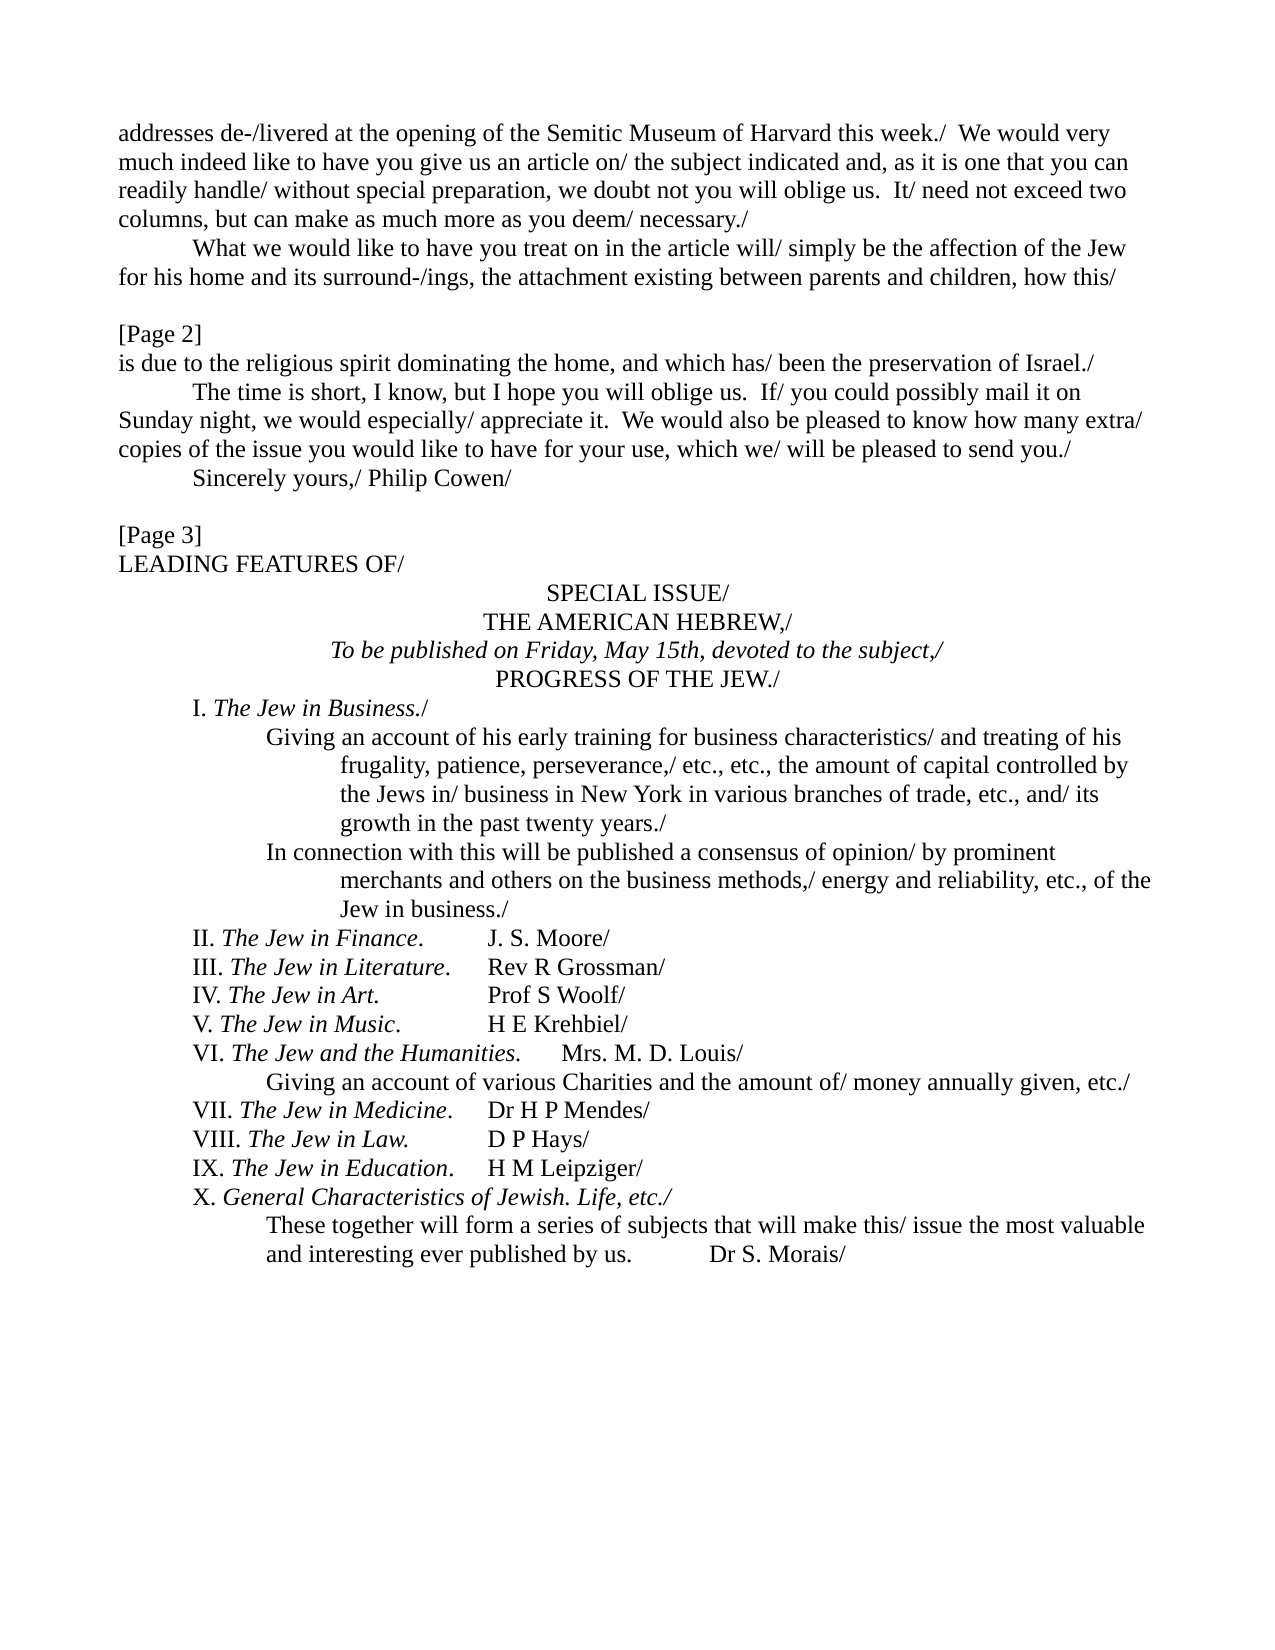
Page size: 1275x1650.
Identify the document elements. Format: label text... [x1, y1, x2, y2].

text X. General Characteristics of Jewish. Life, etc./ [118, 1182, 1157, 1211]
text addresses de-/livered at the opening of the Semitic Museum of Harvard this week./ We would very much indeed like to have you give us an article on/ the subject indicated and, as it is one that you can readily handle/ without special preparation, we doubt not you will oblige us. It/ need not exceed two columns, but can make as much more as you deem/ necessary./ [118, 118, 1157, 233]
text [Page 2] [118, 319, 1157, 348]
text LEADING FEATURES OF/ [118, 549, 1157, 578]
text VII. The Jew in Medicine. Dr H P Mendes/ [118, 1096, 1157, 1124]
text IX. The Jew in Education. H M Leipziger/ [118, 1153, 1157, 1182]
text III. The Jew in Literature. Rev R Grossman/ [118, 952, 1157, 981]
text IV. The Jew in Art. Prof S Woolf/ [118, 981, 1157, 1009]
text Sincerely yours,/ Philip Cowen/ [118, 463, 1157, 492]
text Giving an account of his early training for business characteristics/ and treating of his frugality, patience, perseverance,/ etc., etc., the amount of capital controlled by the Jews in/ business in New York in various branches of trade, etc., and/ its growth in the past twenty years./ [118, 722, 1157, 837]
text These together will form a series of subjects that will make this/ issue the most valuable and interesting ever published by us. Dr S. Morais/ [118, 1211, 1157, 1268]
text I. The Jew in Business./ [118, 693, 1157, 722]
text V. The Jew in Music. H E Krehbiel/ [118, 1009, 1157, 1038]
text SPECIAL ISSUE/ [118, 578, 1157, 607]
text What we would like to have you treat on in the article will/ simply be the affection of the Jew for his home and its surround-/ings, the attachment existing between parents and children, how this/ [118, 233, 1157, 291]
text II. The Jew in Finance. J. S. Moore/ [118, 923, 1157, 952]
text is due to the religious spirit dominating the home, and which has/ been the preservation of Israel./ [118, 348, 1157, 377]
text PROGRESS OF THE JEW./ [118, 664, 1157, 693]
text Giving an account of various Charities and the amount of/ money annually given, etc./ [118, 1067, 1157, 1096]
text In connection with this will be published a consensus of opinion/ by prominent merchants and others on the business methods,/ energy and reliability, etc., of the Jew in business./ [118, 837, 1157, 923]
text VI. The Jew and the Humanities. Mrs. M. D. Louis/ [118, 1038, 1157, 1067]
text To be published on Friday, May 15th, devoted to the subject,/ [118, 636, 1157, 664]
text VIII. The Jew in Law. D P Hays/ [118, 1124, 1157, 1153]
text THE AMERICAN HEBREW,/ [118, 607, 1157, 636]
text [Page 3] [118, 521, 1157, 549]
text The time is short, I know, but I hope you will oblige us. If/ you could possibly mail it on Sunday night, we would especially/ appreciate it. We would also be pleased to know how many extra/ copies of the issue you would like to have for your use, which we/ will be pleased to send you./ [118, 377, 1157, 463]
